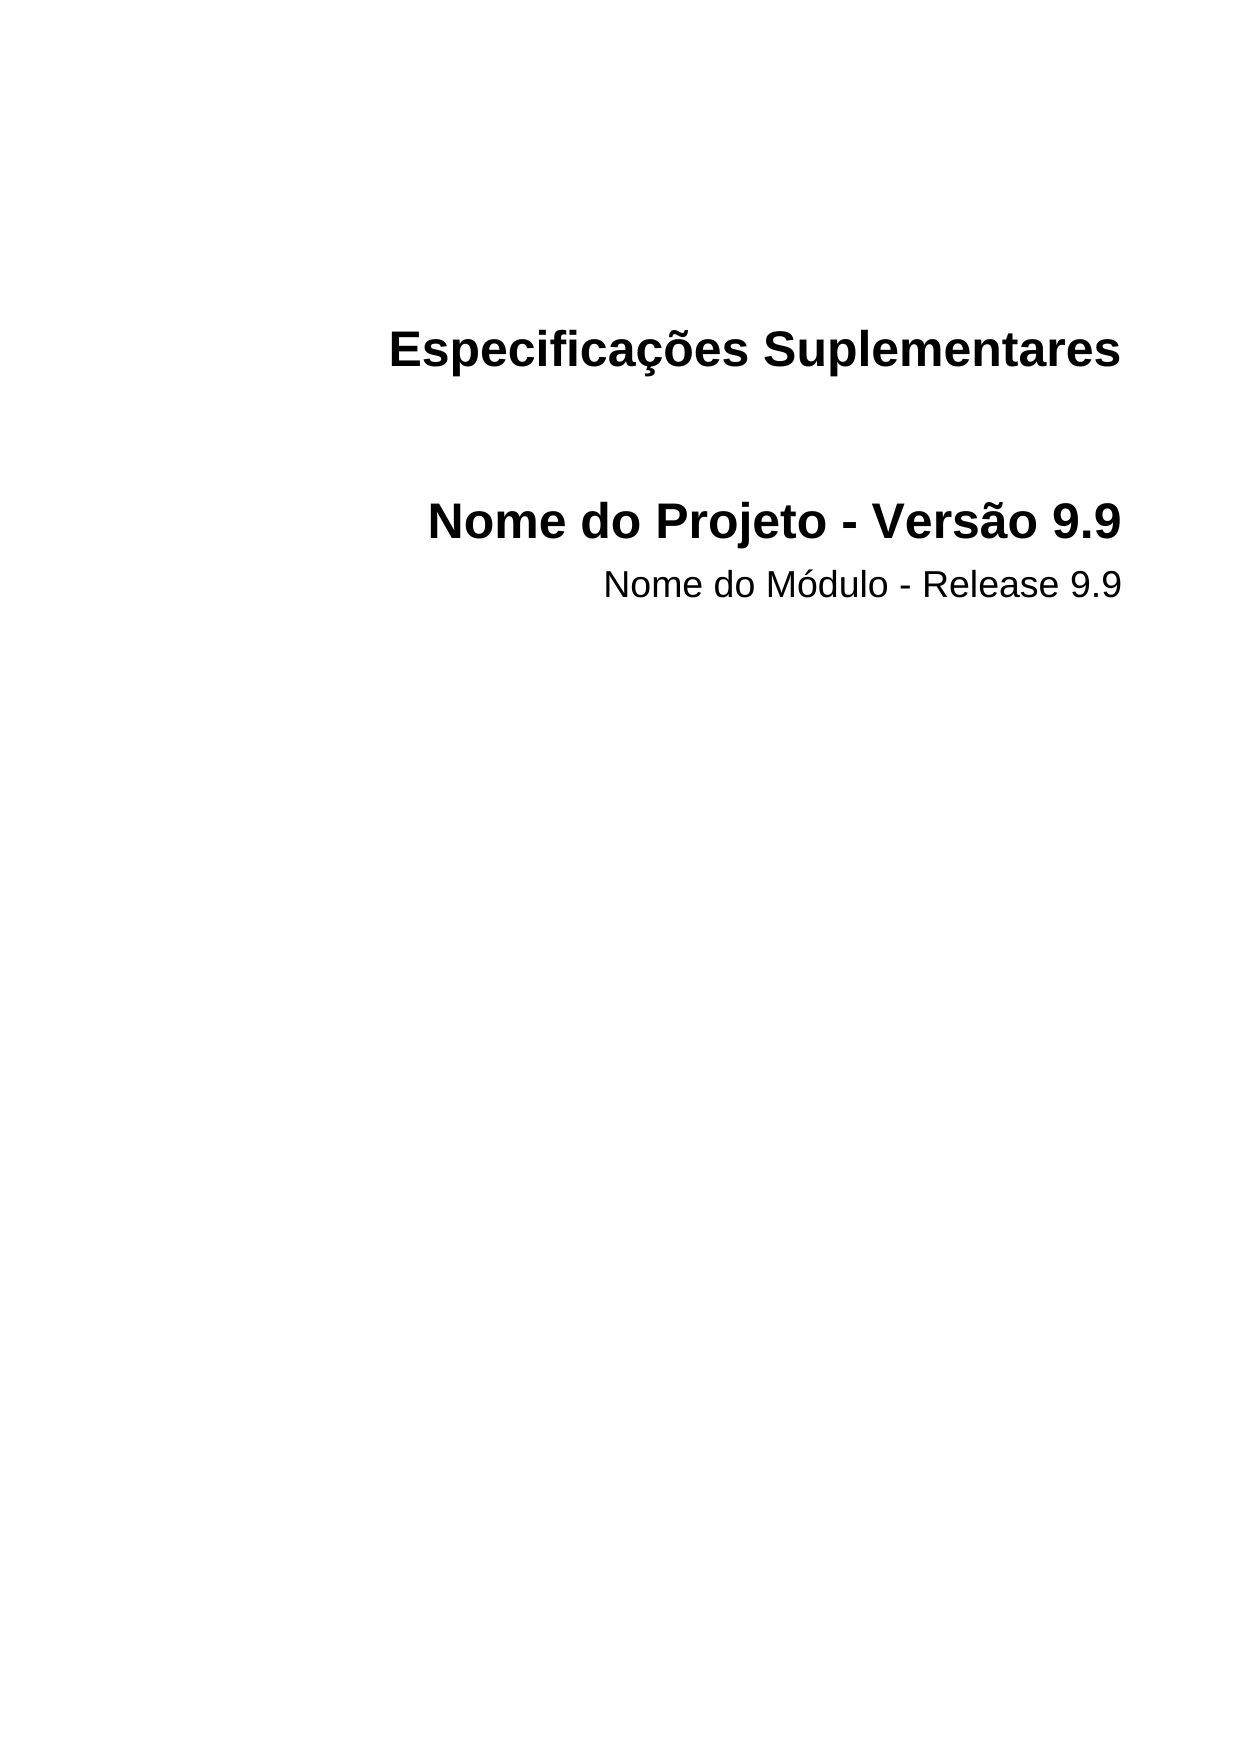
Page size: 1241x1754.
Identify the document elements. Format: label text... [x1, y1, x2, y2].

title Especificações Suplementares [118, 319, 1122, 377]
title Nome do Projeto - Versão 9.9 [118, 492, 1122, 549]
title Nome do Módulo - Release 9.9 [118, 562, 1122, 605]
